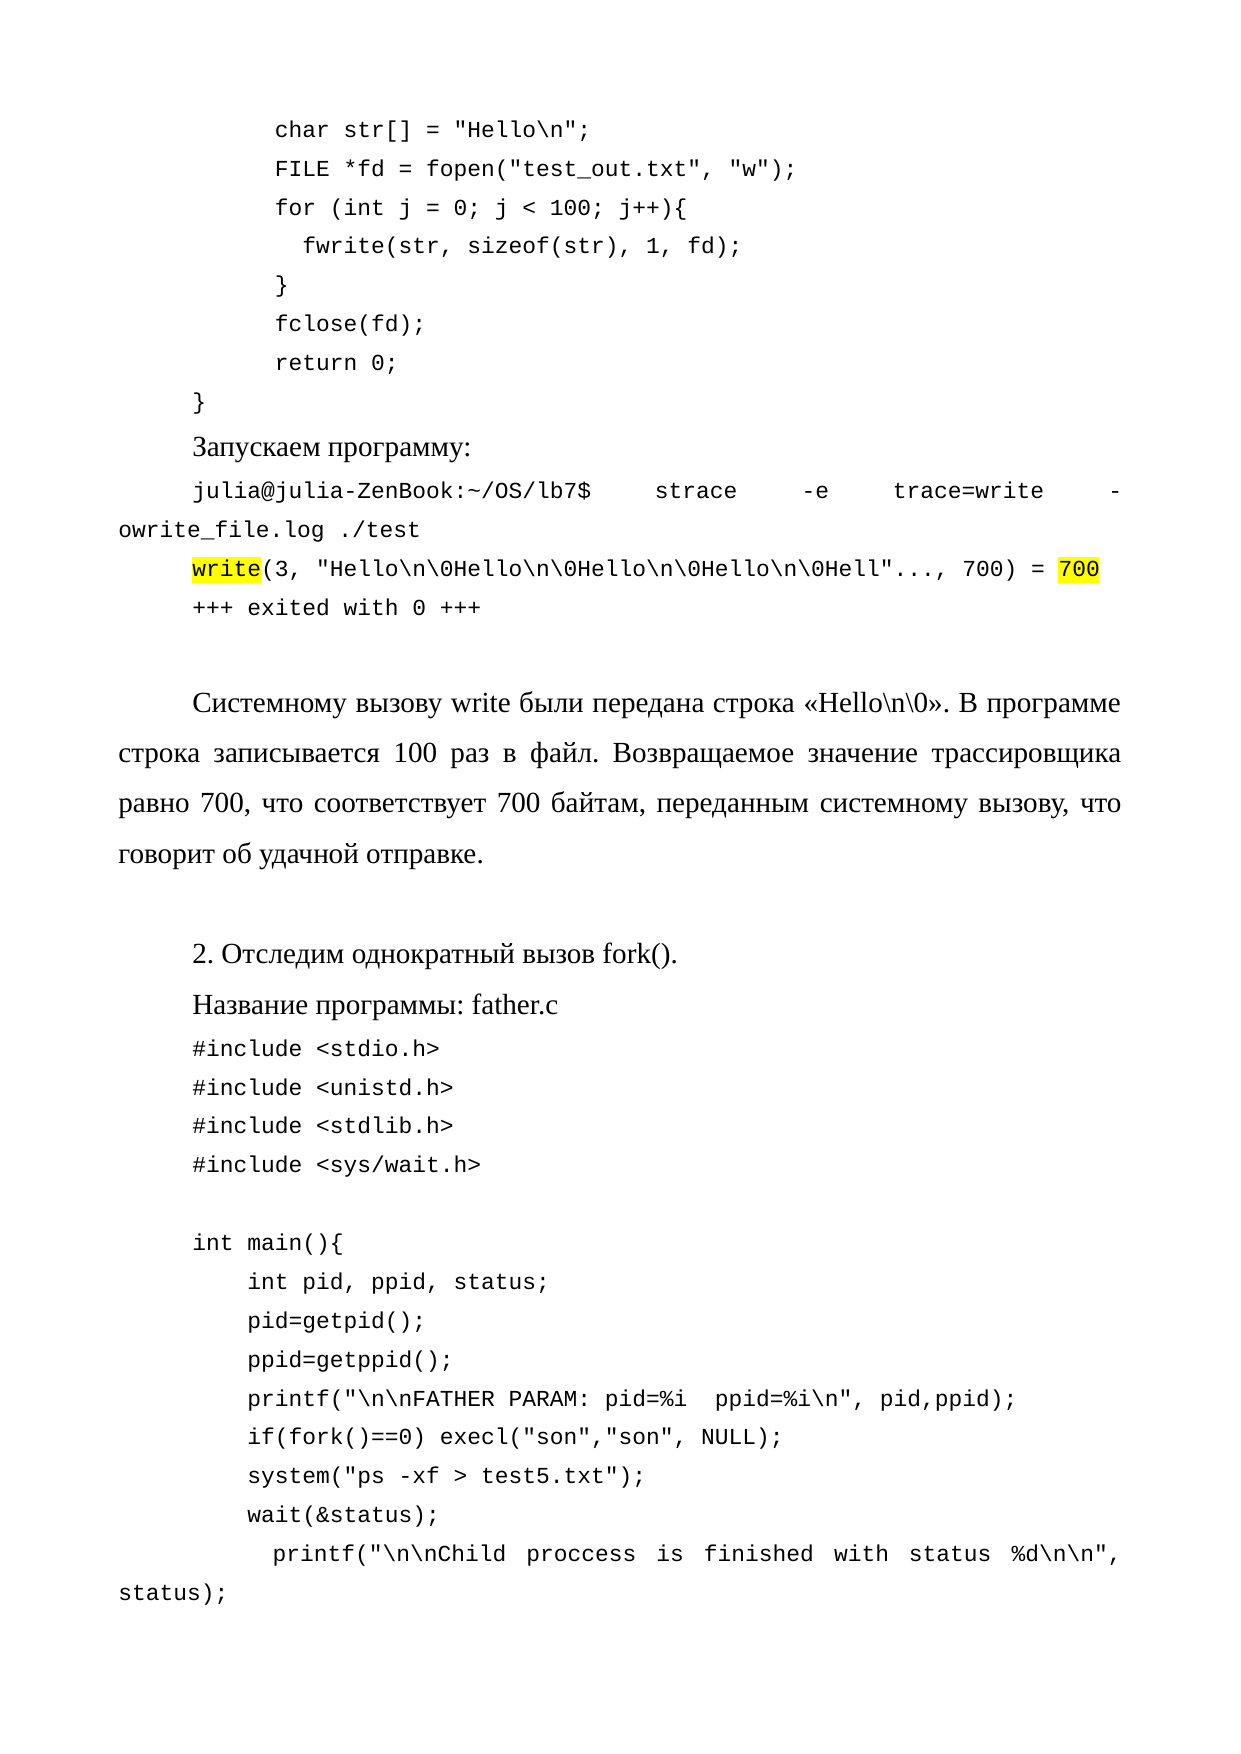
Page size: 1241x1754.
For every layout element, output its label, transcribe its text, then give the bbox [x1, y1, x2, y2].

text for (int j = 0; j < 100; j++){ [118, 196, 1122, 222]
text int main(){ [118, 1231, 1122, 1257]
text #include <stdio.h> [118, 1037, 1122, 1063]
text char str[] = "Hello\n"; [118, 118, 1122, 144]
text #include <sys/wait.h> [118, 1154, 1122, 1180]
text ppid=getppid(); [118, 1348, 1122, 1374]
text julia@julia-ZenBook:~/OS/lb7$ strace -e trace=write -owrite_file.log ./test [118, 479, 1122, 544]
text printf("\n\nChild proccess is finished with status %d\n\n", status); [118, 1542, 1122, 1607]
text return 0; [118, 351, 1122, 377]
text Название программы: father.c [118, 987, 1122, 1020]
text printf("\n\nFATHER PARAM: pid=%i ppid=%i\n", pid,ppid); [118, 1387, 1122, 1413]
text } [118, 273, 1122, 299]
text 2. Отследим однократный вызов fork(). [118, 937, 1122, 970]
text write(3, "Hello\n\0Hello\n\0Hello\n\0Hello\n\0Hell"..., 700) = 700 [118, 557, 1122, 583]
text int pid, ppid, status; [118, 1270, 1122, 1296]
text system("ps -xf > test5.txt"); [118, 1464, 1122, 1491]
text fwrite(str, sizeof(str), 1, fd); [118, 235, 1122, 261]
text } [118, 390, 1122, 416]
text fclose(fd); [118, 312, 1122, 338]
text FILE *fd = fopen("test_out.txt", "w"); [118, 157, 1122, 183]
text #include <unistd.h> [118, 1076, 1122, 1102]
text if(fork()==0) execl("son","son", NULL); [118, 1426, 1122, 1452]
text Системному вызову write были передана строка «Hello\n\0». В программе строка записывается 100 раз в файл. Возвращаемое значение трассировщика равно 700, что соответствует 700 байтам, переданным системному вызову, что говорит об удачной отправке. [118, 685, 1122, 869]
text +++ exited with 0 +++ [118, 596, 1122, 622]
text Запускаем программу: [118, 429, 1122, 462]
text wait(&status); [118, 1503, 1122, 1529]
text pid=getpid(); [118, 1309, 1122, 1335]
text #include <stdlib.h> [118, 1115, 1122, 1141]
